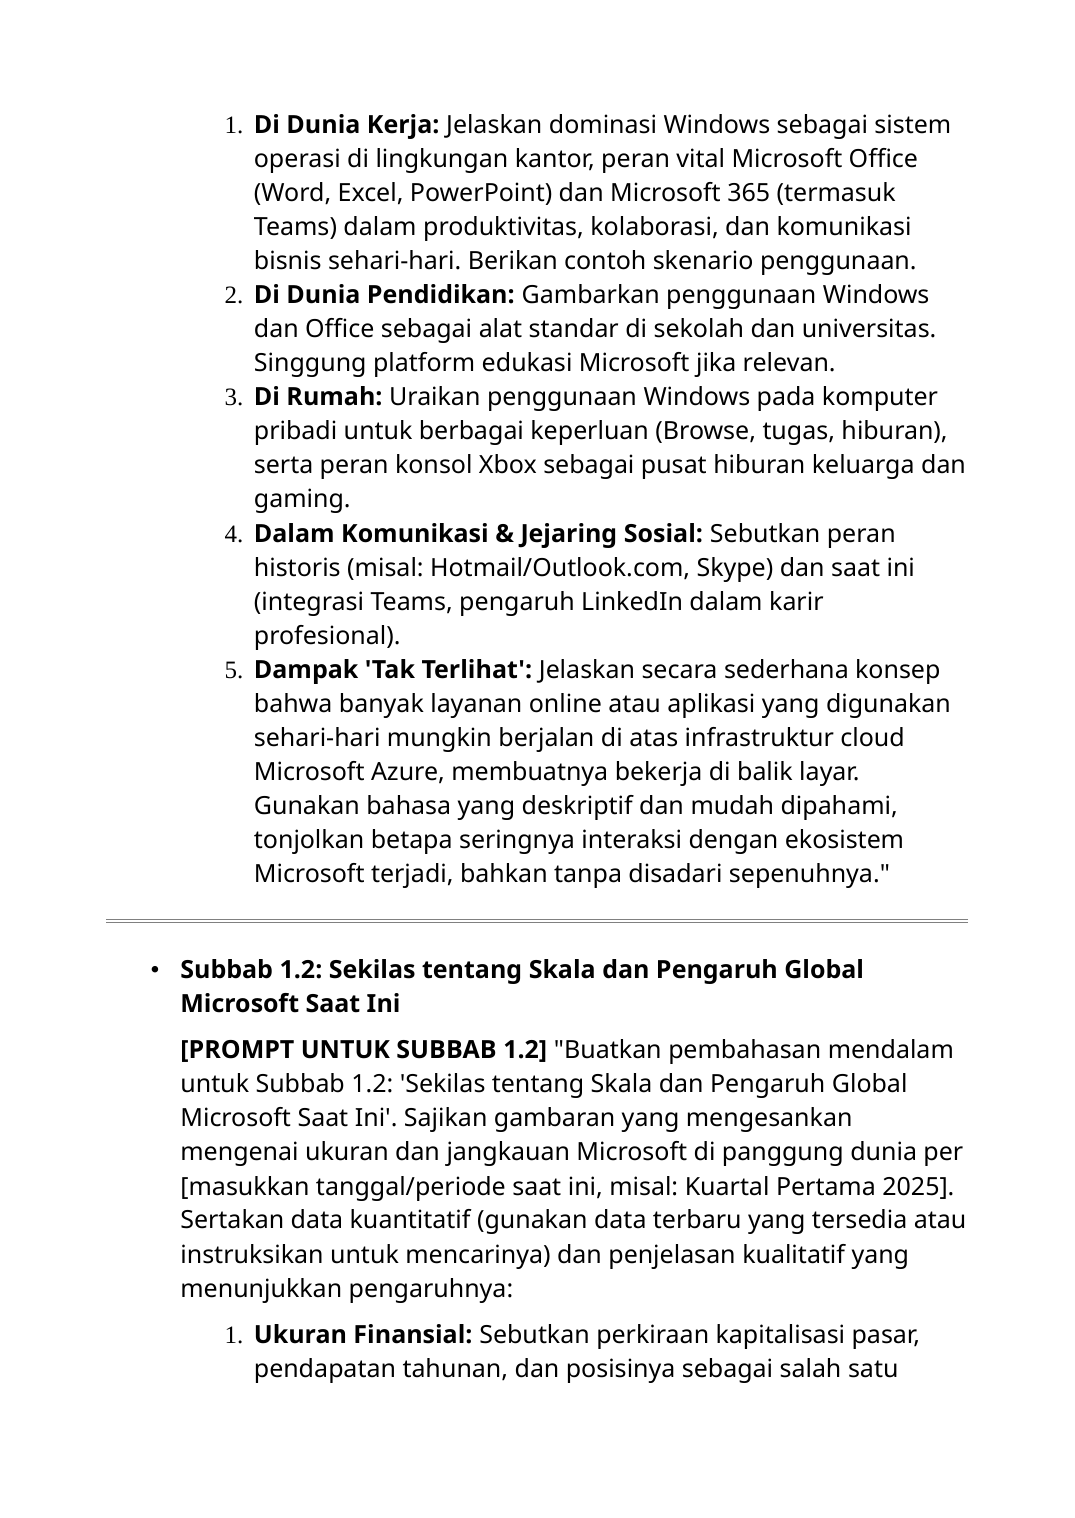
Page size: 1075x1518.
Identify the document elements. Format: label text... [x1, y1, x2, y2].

list Ukuran Finansial: Sebutkan perkiraan kapitalisasi pasar, pendapatan tahunan, dan posisinya sebagai salah satu [224, 1317, 968, 1385]
list Dalam Komunikasi & Jejaring Sosial: Sebutkan peran historis (misal: Hotmail/Outlook.com, Skype) dan saat ini (integrasi Teams, pengaruh LinkedIn dalam karir profesional). [224, 515, 968, 651]
list Di Dunia Kerja: Jelaskan dominasi Windows sebagai sistem operasi di lingkungan kantor, peran vital Microsoft Office (Word, Excel, PowerPoint) dan Microsoft 365 (termasuk Teams) dalam produktivitas, kolaborasi, dan komunikasi bisnis sehari-hari. Berikan contoh skenario penggunaan. [224, 106, 968, 277]
list Di Rumah: Uraikan penggunaan Windows pada komputer pribadi untuk berbagai keperluan (Browse, tugas, hiburan), serta peran konsol Xbox sebagai pusat hiburan keluarga dan gaming. [224, 379, 968, 515]
list Dampak 'Tak Terlihat': Jelaskan secara sederhana konsep bahwa banyak layanan online atau aplikasi yang digunakan sehari-hari mungkin berjalan di atas infrastruktur cloud Microsoft Azure, membuatnya bekerja di balik layar. Gunakan bahasa yang deskriptif dan mudah dipahami, tonjolkan betapa seringnya interaksi dengan ekosistem Microsoft terjadi, bahkan tanpa disadari sepenuhnya." [224, 651, 968, 890]
list [PROMPT UNTUK SUBBAB 1.2] "Buatkan pembahasan mendalam untuk Subbab 1.2: 'Sekilas tentang Skala dan Pengaruh Global Microsoft Saat Ini'. Sajikan gambaran yang mengesankan mengenai ukuran dan jangkauan Microsoft di panggung dunia per [masukkan tanggal/periode saat ini, misal: Kuartal Pertama 2025]. Sertakan data kuantitatif (gunakan data terbaru yang tersedia atau instruksikan untuk mencarinya) dan penjelasan kualitatif yang menunjukkan pengaruhnya: [151, 1032, 968, 1304]
list Subbab 1.2: Sekilas tentang Skala dan Pengaruh Global Microsoft Saat Ini [151, 951, 968, 1019]
list Di Dunia Pendidikan: Gambarkan penggunaan Windows dan Office sebagai alat standar di sekolah dan universitas. Singgung platform edukasi Microsoft jika relevan. [224, 277, 968, 379]
